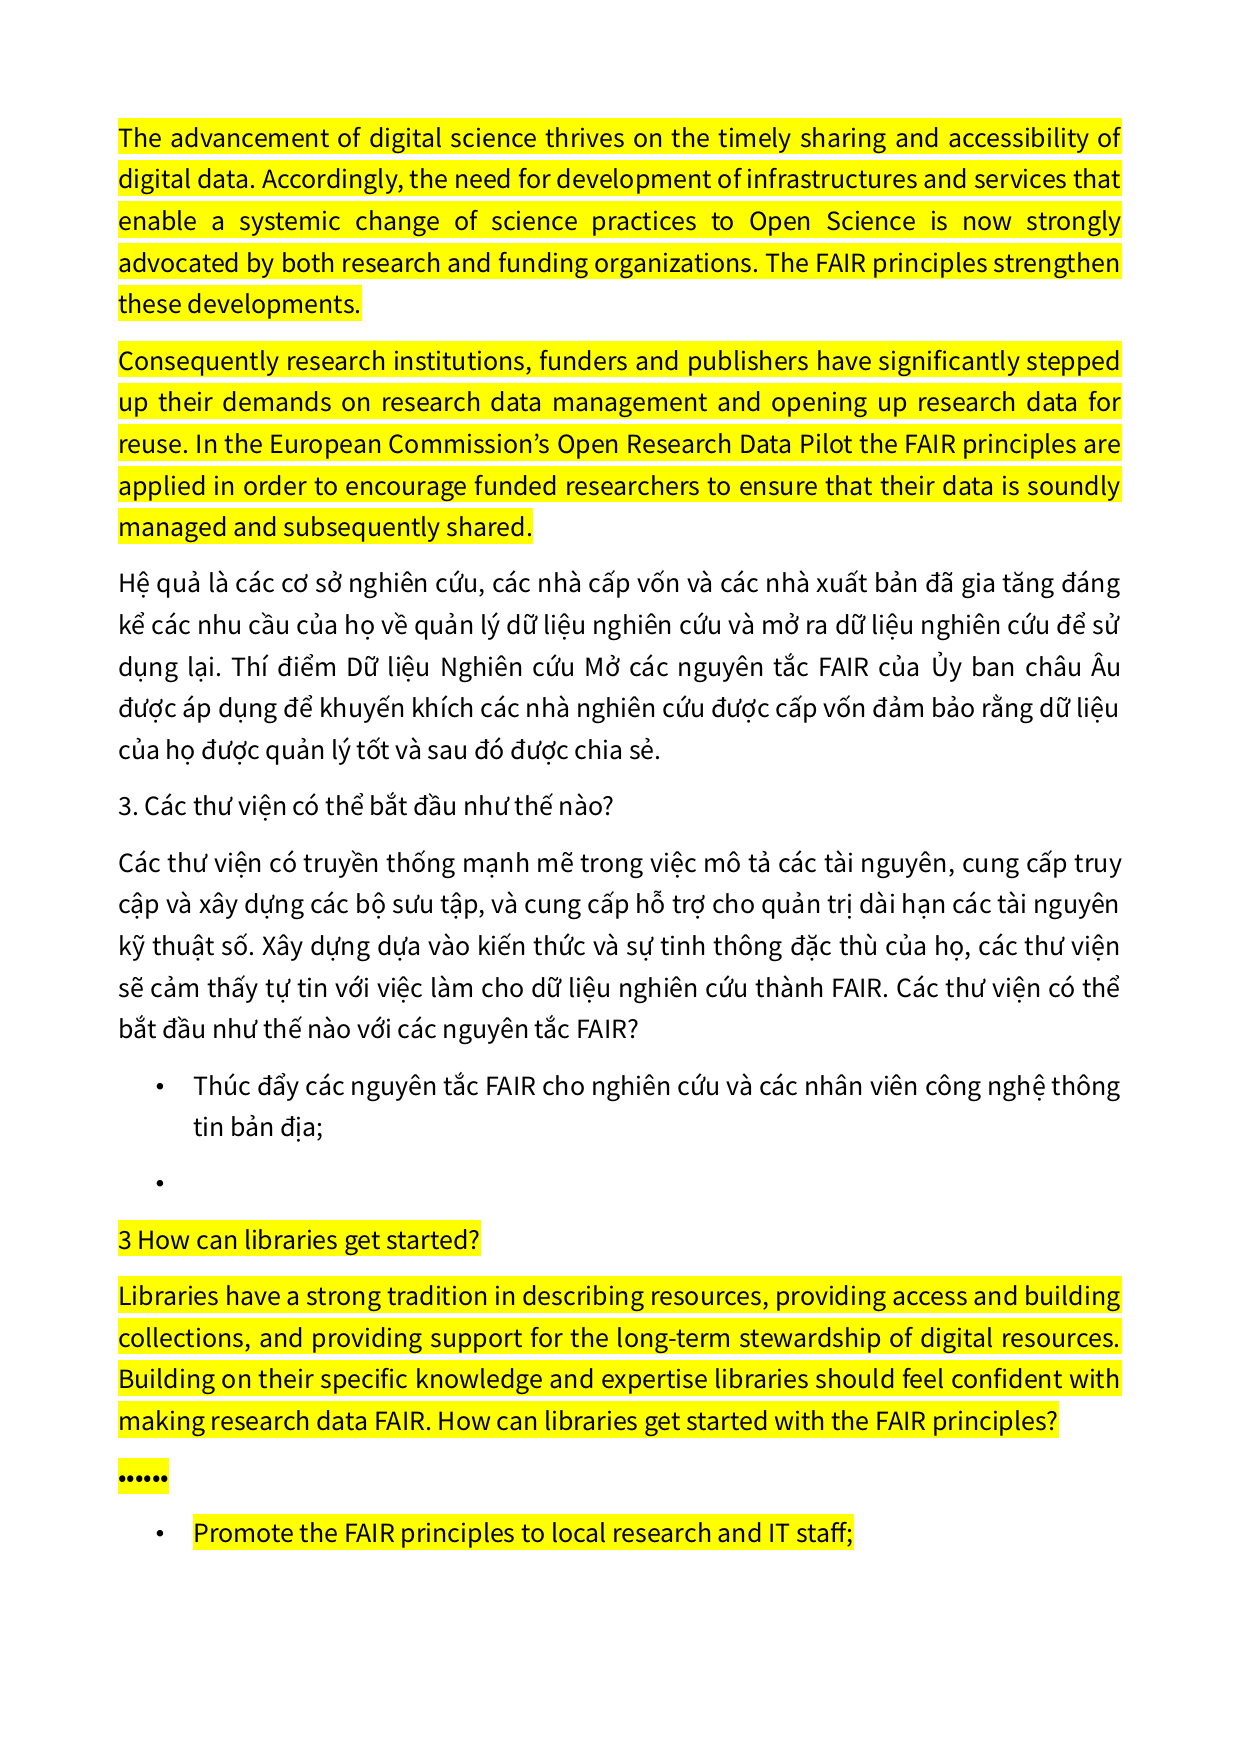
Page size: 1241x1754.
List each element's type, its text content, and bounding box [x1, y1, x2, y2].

text •••••• [118, 1458, 1122, 1494]
text 3. Các thư viện có thể bắt đầu như thế nào? [118, 787, 1122, 823]
list Thúc đẩy các nguyên tắc FAIR cho nghiên cứu và các nhân viên công nghệ thông tin bản địa; [156, 1066, 1122, 1144]
text Hệ quả là các cơ sở nghiên cứu, các nhà cấp vốn và các nhà xuất bản đã gia tăng đáng kể các nhu cầu của họ về quản lý dữ liệu nghiên cứu và mở ra dữ liệu nghiên cứu để sử dụng lại. Thí điểm Dữ liệu Nghiên cứu Mở các nguyên tắc FAIR của Ủy ban châu Âu được áp dụng để khuyến khích các nhà nghiên cứu được cấp vốn đảm bảo rằng dữ liệu của họ được quản lý tốt và sau đó được chia sẻ. [118, 564, 1122, 767]
text Libraries have a strong tradition in describing resources, providing access and building collections, and providing support for the long-term stewardship of digital resources. Building on their specific knowledge and expertise libraries should feel confident with making research data FAIR. How can libraries get started with the FAIR principles? [118, 1276, 1122, 1438]
text The advancement of digital science thrives on the timely sharing and accessibility of digital data. Accordingly, the need for development of infrastructures and services that enable a systemic change of science practices to Open Science is now strongly advocated by both research and funding organizations. The FAIR principles strengthen these developments. [118, 118, 1122, 321]
text Consequently research institutions, funders and publishers have significantly stepped up their demands on research data management and opening up research data for reuse. In the European Commission’s Open Research Data Pilot the FAIR principles are applied in order to encourage funded researchers to ensure that their data is soundly managed and subsequently shared. [118, 341, 1122, 544]
list Promote the FAIR principles to local research and IT staff; [156, 1514, 1122, 1550]
text Các thư viện có truyền thống mạnh mẽ trong việc mô tả các tài nguyên, cung cấp truy cập và xây dựng các bộ sưu tập, và cung cấp hỗ trợ cho quản trị dài hạn các tài nguyên kỹ thuật số. Xây dựng dựa vào kiến thức và sự tinh thông đặc thù của họ, các thư viện sẽ cảm thấy tự tin với việc làm cho dữ liệu nghiên cứu thành FAIR. Các thư viện có thể bắt đầu như thế nào với các nguyên tắc FAIR? [118, 843, 1122, 1046]
text 3 How can libraries get started? [118, 1220, 1122, 1256]
